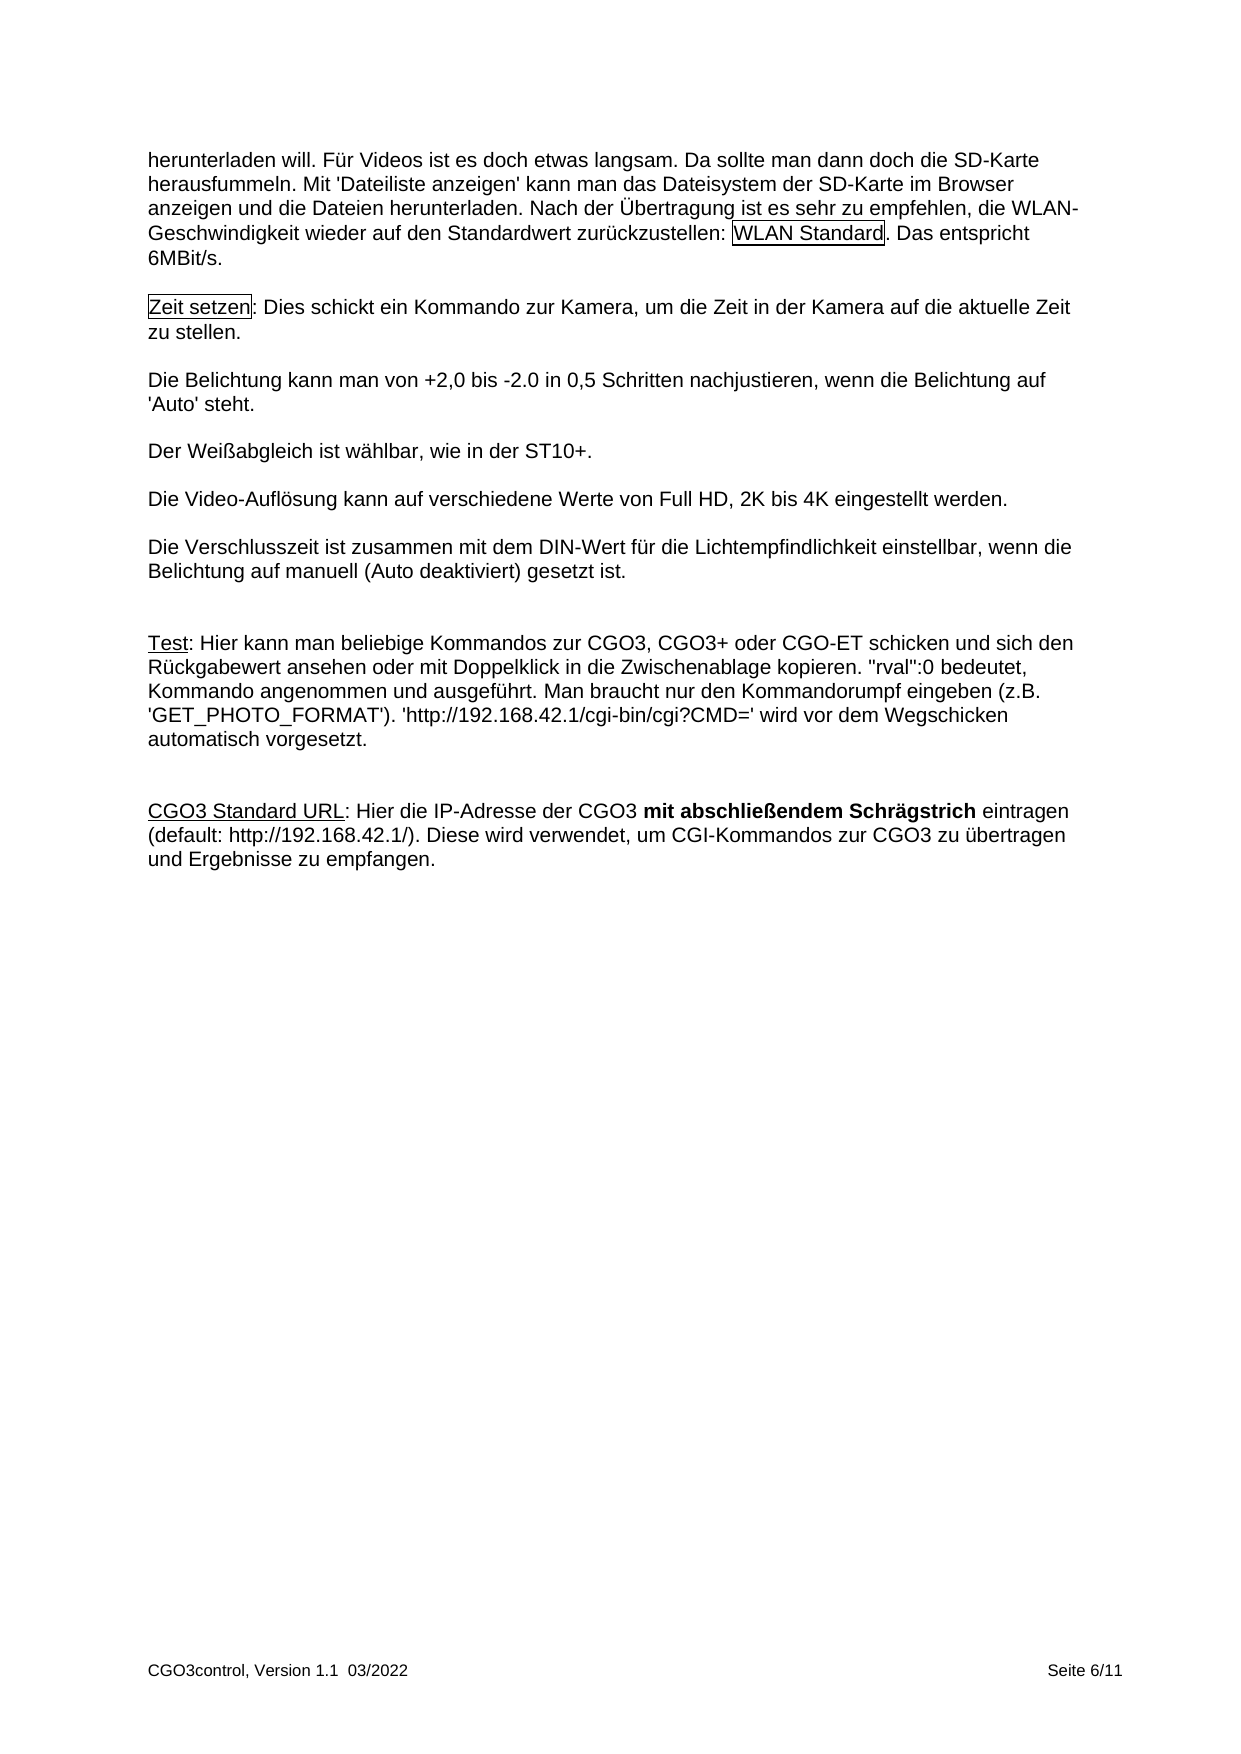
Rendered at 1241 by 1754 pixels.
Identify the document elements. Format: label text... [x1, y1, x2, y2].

text Die Belichtung kann man von +2,0 bis -2.0 in 0,5 Schritten nachjustieren, wenn die Belichtung auf 'Auto' steht. [148, 367, 1093, 415]
text herunterladen will. Für Videos ist es doch etwas langsam. Da sollte man dann doch die SD-Karte herausfummeln. Mit 'Dateiliste anzeigen' kann man das Dateisystem der SD-Karte im Browser anzeigen und die Dateien herunterladen. Nach der Übertragung ist es sehr zu empfehlen, die WLAN-Geschwindigkeit wieder auf den Standardwert zurückzustellen: WLAN Standard. Das entspricht 6MBit/s. [148, 148, 1093, 269]
text Die Video-Auflösung kann auf verschiedene Werte von Full HD, 2K bis 4K eingestellt werden. [148, 487, 1093, 511]
text Zeit setzen: Dies schickt ein Kommando zur Kamera, um die Zeit in der Kamera auf die aktuelle Zeit zu stellen. [148, 293, 1093, 343]
text Test: Hier kann man beliebige Kommandos zur CGO3, CGO3+ oder CGO-ET schicken und sich den Rückgabewert ansehen oder mit Doppelklick in die Zwischenablage kopieren. "rval":0 bedeutet, Kommando angenommen und ausgeführt. Man braucht nur den Kommandorumpf eingeben (z.B. 'GET_PHOTO_FORMAT'). 'http://192.168.42.1/cgi-bin/cgi?CMD=' wird vor dem Wegschicken automatisch vorgesetzt. [148, 631, 1093, 751]
text CGO3 Standard URL: Hier die IP-Adresse der CGO3 mit abschließendem Schrägstrich eintragen (default: http://192.168.42.1/). Diese wird verwendet, um CGI-Kommandos zur CGO3 zu übertragen und Ergebnisse zu empfangen. [148, 799, 1093, 871]
text Der Weißabgleich ist wählbar, wie in der ST10+. [148, 439, 1093, 463]
text Die Verschlusszeit ist zusammen mit dem DIN-Wert für die Lichtempfindlichkeit einstellbar, wenn die Belichtung auf manuell (Auto deaktiviert) gesetzt ist. [148, 535, 1093, 583]
